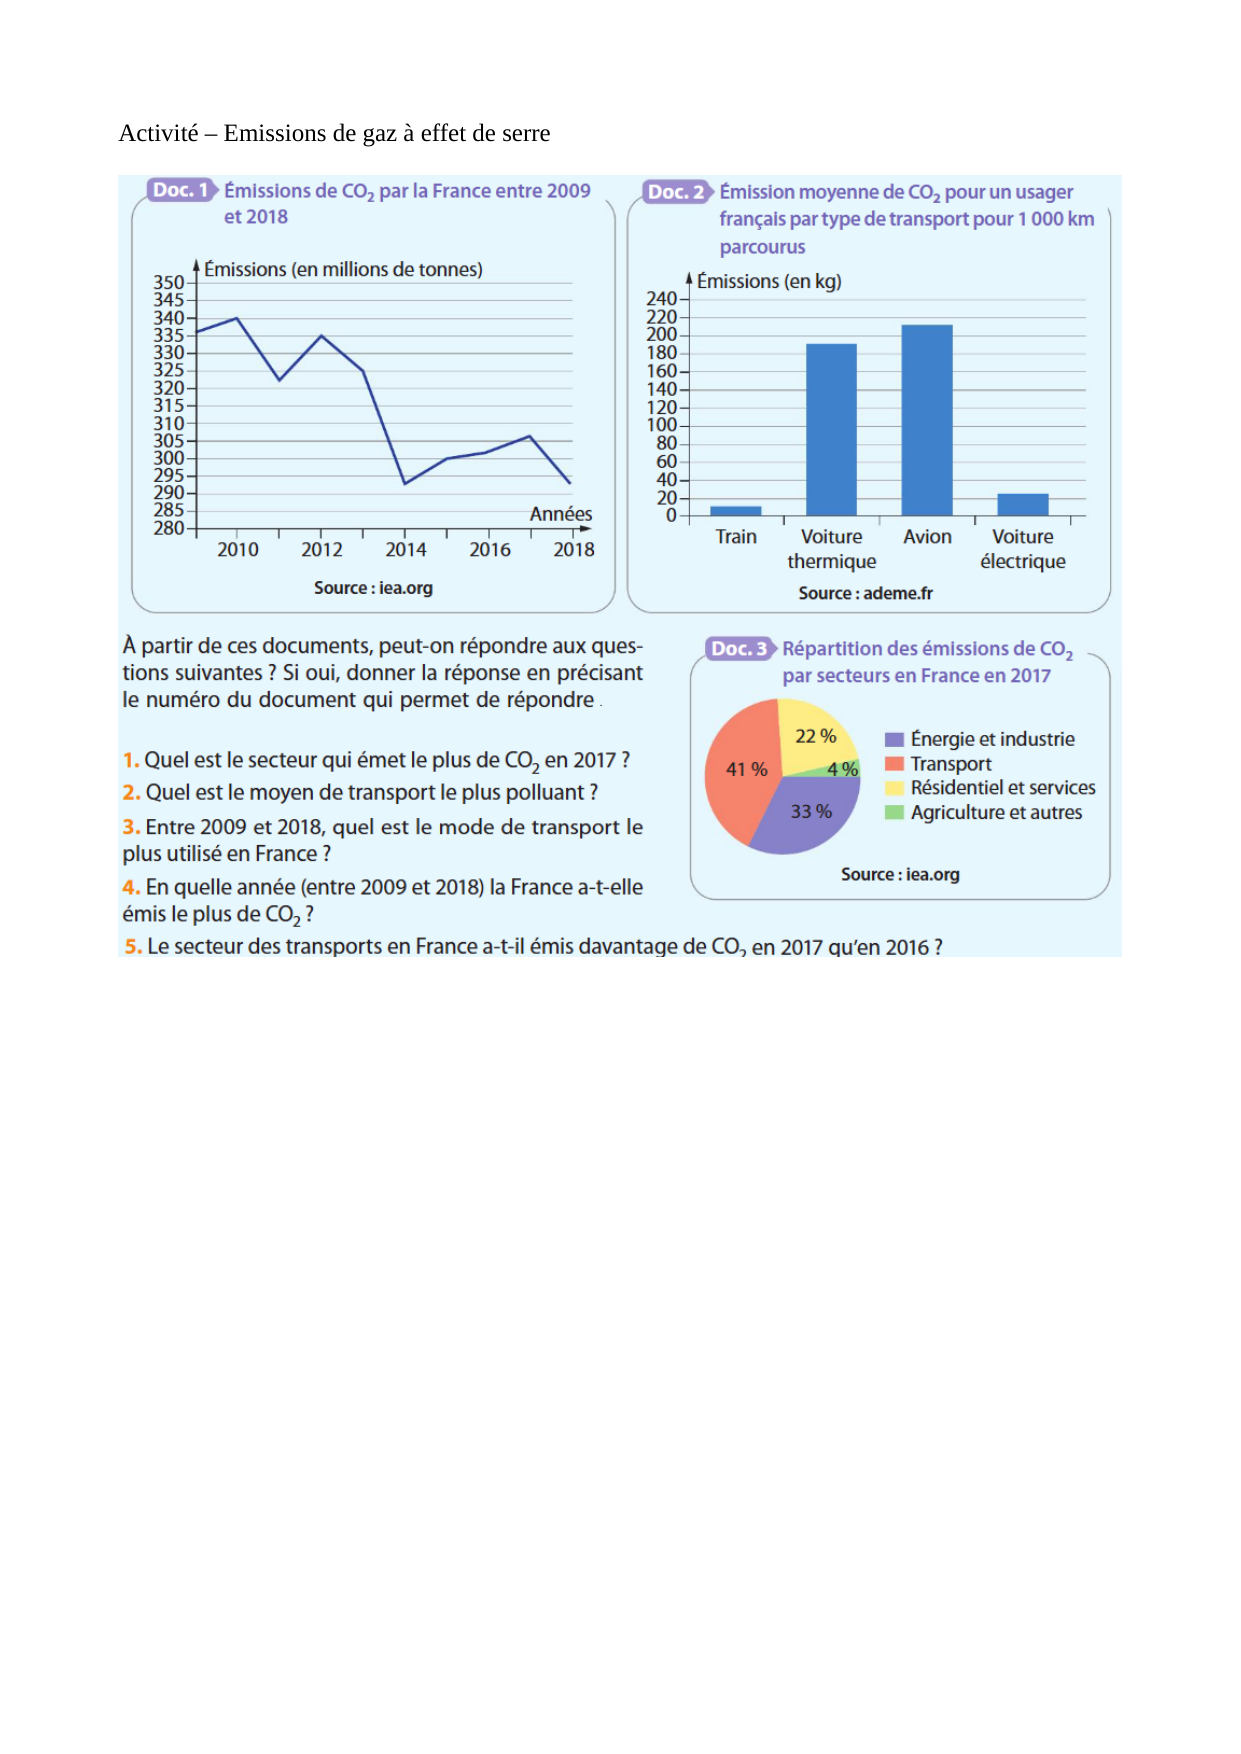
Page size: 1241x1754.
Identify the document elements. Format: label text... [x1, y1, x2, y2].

text Activité – Emissions de gaz à effet de serre [118, 118, 1122, 147]
picture [118, 175, 1123, 957]
